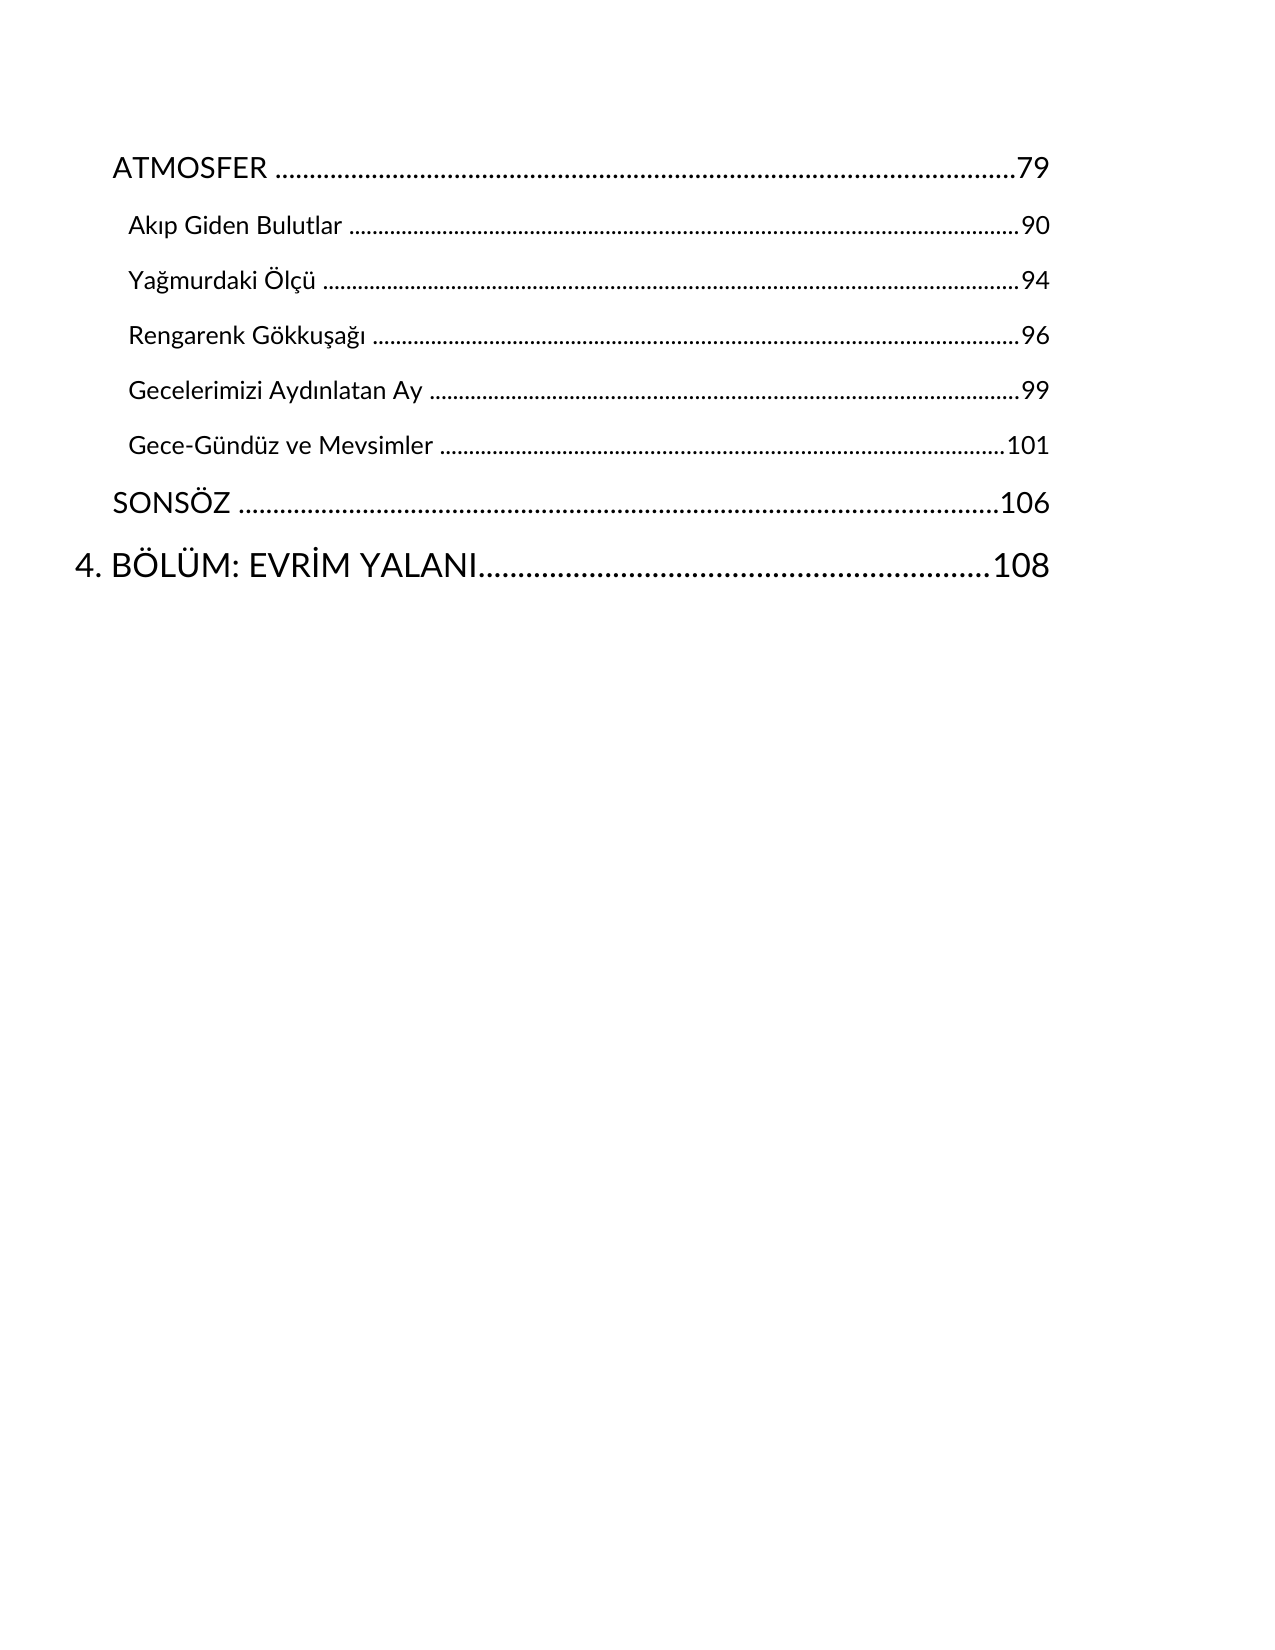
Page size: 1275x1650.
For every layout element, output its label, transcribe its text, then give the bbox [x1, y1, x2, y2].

subtitle SONSÖZ 106 [112, 485, 1200, 520]
subtitle Gece-Gündüz ve Mevsimler 101 [128, 430, 1200, 460]
subtitle ATMOSFER 79 [112, 150, 1200, 185]
subtitle Yağmurdaki Ölçü 94 [128, 265, 1200, 295]
subtitle Rengarenk Gökkuşağı 96 [128, 320, 1200, 350]
subtitle Akıp Giden Bulutlar 90 [128, 210, 1200, 240]
subtitle Gecelerimizi Aydınlatan Ay 99 [128, 375, 1200, 405]
subtitle 4. BÖLÜM: EVRİM YALANI 108 [75, 545, 1200, 585]
